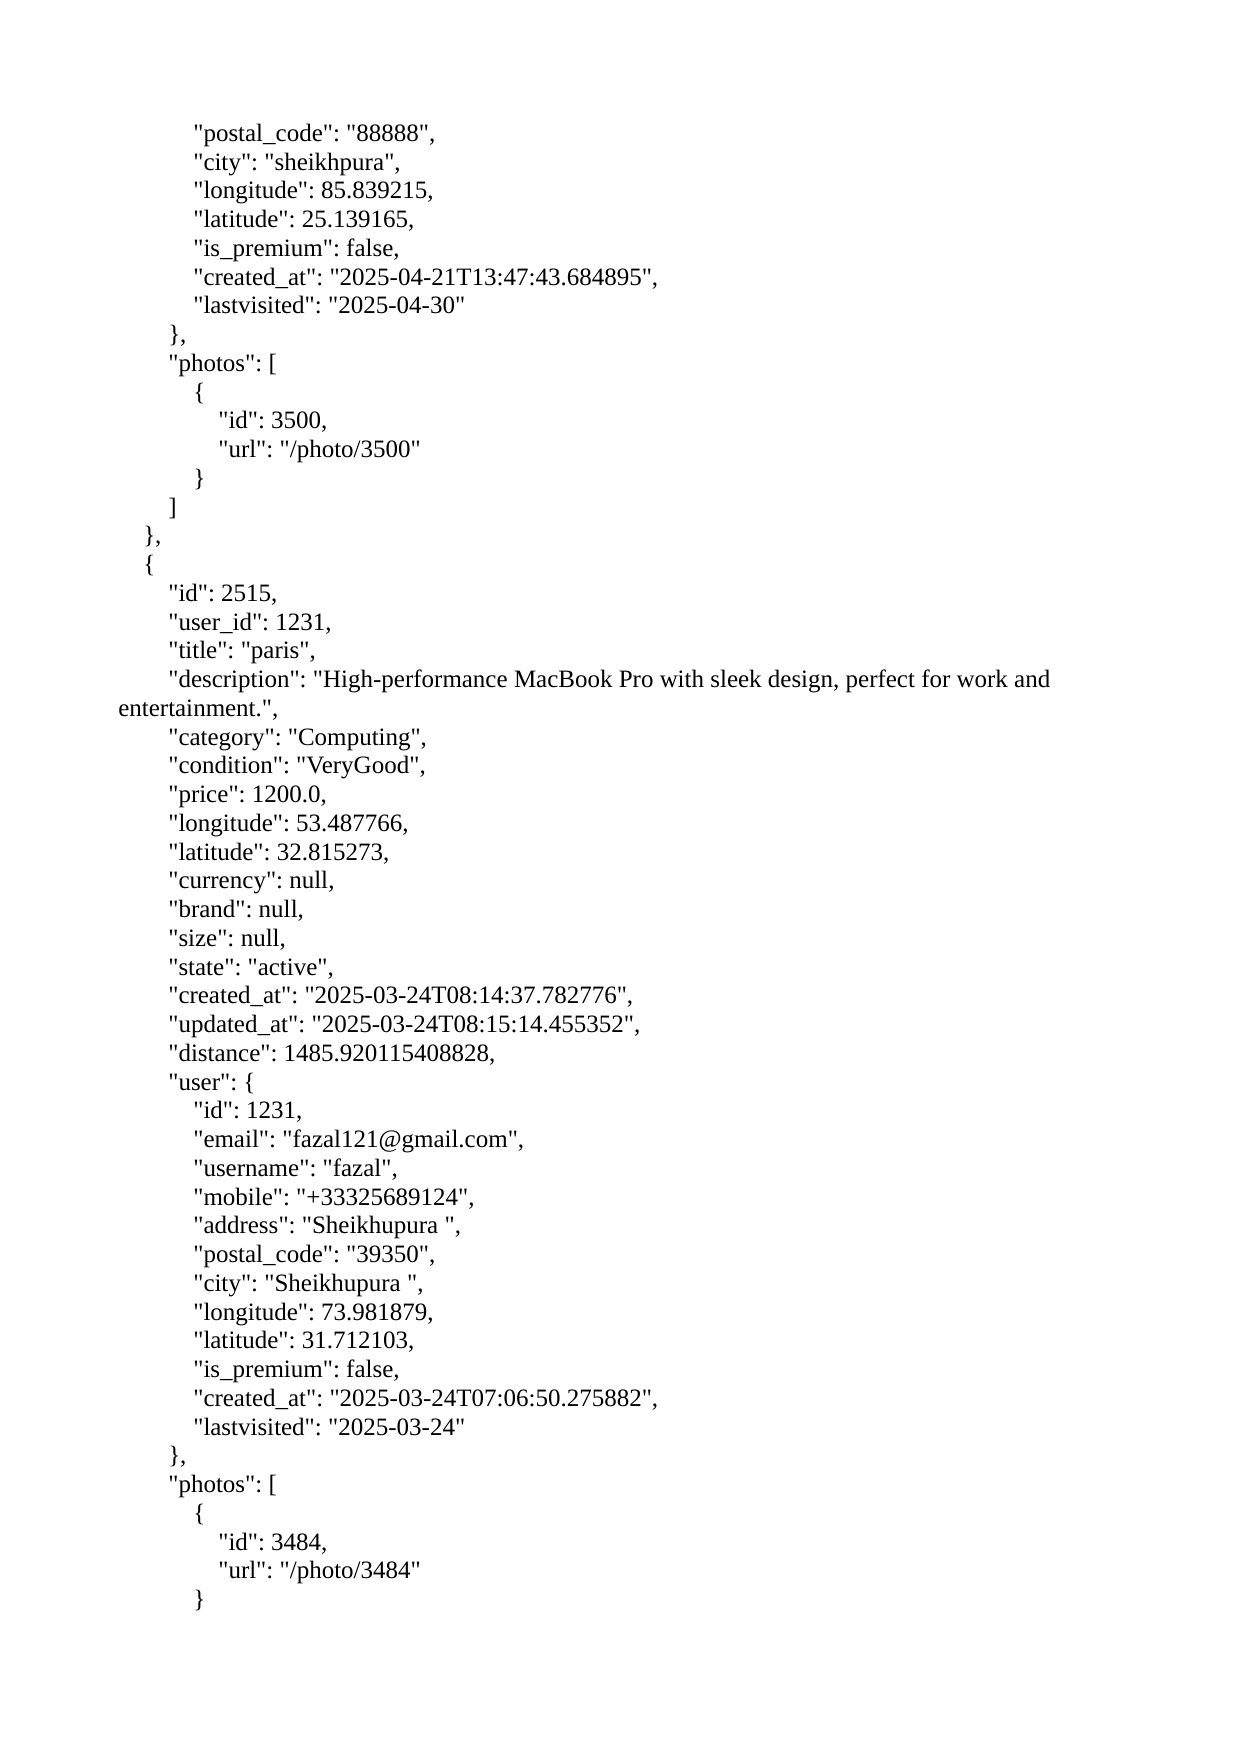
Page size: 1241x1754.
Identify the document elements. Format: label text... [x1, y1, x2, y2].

text "created_at": "2025-04-21T13:47:43.684895", [118, 262, 1122, 291]
text "id": 1231, [118, 1096, 1122, 1124]
text "id": 3500, [118, 406, 1122, 434]
text "brand": null, [118, 894, 1122, 923]
text "id": 2515, [118, 578, 1122, 607]
text "longitude": 73.981879, [118, 1297, 1122, 1326]
text "currency": null, [118, 866, 1122, 894]
text "longitude": 85.839215, [118, 176, 1122, 204]
text "created_at": "2025-03-24T07:06:50.275882", [118, 1383, 1122, 1412]
text "email": "fazal121@gmail.com", [118, 1124, 1122, 1153]
text "url": "/photo/3484" [118, 1556, 1122, 1584]
text "latitude": 31.712103, [118, 1326, 1122, 1354]
text "mobile": "+33325689124", [118, 1182, 1122, 1211]
text "is_premium": false, [118, 233, 1122, 262]
text "size": null, [118, 923, 1122, 952]
text } [118, 463, 1122, 492]
text ] [118, 492, 1122, 521]
text "postal_code": "39350", [118, 1239, 1122, 1268]
text "title": "paris", [118, 636, 1122, 664]
text "is_premium": false, [118, 1354, 1122, 1383]
text "latitude": 32.815273, [118, 837, 1122, 866]
text "lastvisited": "2025-03-24" [118, 1412, 1122, 1441]
text "state": "active", [118, 952, 1122, 981]
text "user_id": 1231, [118, 607, 1122, 636]
text "city": "sheikhpura", [118, 147, 1122, 176]
text "lastvisited": "2025-04-30" [118, 291, 1122, 319]
text { [118, 377, 1122, 406]
text "address": "Sheikhupura ", [118, 1211, 1122, 1239]
text { [118, 1498, 1122, 1527]
text "description": "High-performance MacBook Pro with sleek design, perfect for work and entertainment.", [118, 664, 1122, 722]
text "photos": [ [118, 348, 1122, 377]
text "category": "Computing", [118, 722, 1122, 751]
text }, [118, 521, 1122, 549]
text "postal_code": "88888", [118, 118, 1122, 147]
text "longitude": 53.487766, [118, 808, 1122, 837]
text "condition": "VeryGood", [118, 751, 1122, 779]
text "user": { [118, 1067, 1122, 1096]
text "id": 3484, [118, 1527, 1122, 1556]
text } [118, 1584, 1122, 1613]
text "updated_at": "2025-03-24T08:15:14.455352", [118, 1009, 1122, 1038]
text "created_at": "2025-03-24T08:14:37.782776", [118, 981, 1122, 1009]
text "url": "/photo/3500" [118, 434, 1122, 463]
text }, [118, 319, 1122, 348]
text { [118, 549, 1122, 578]
text "photos": [ [118, 1469, 1122, 1498]
text "distance": 1485.920115408828, [118, 1038, 1122, 1067]
text "latitude": 25.139165, [118, 204, 1122, 233]
text }, [118, 1441, 1122, 1469]
text "username": "fazal", [118, 1153, 1122, 1182]
text "city": "Sheikhupura ", [118, 1268, 1122, 1297]
text "price": 1200.0, [118, 779, 1122, 808]
